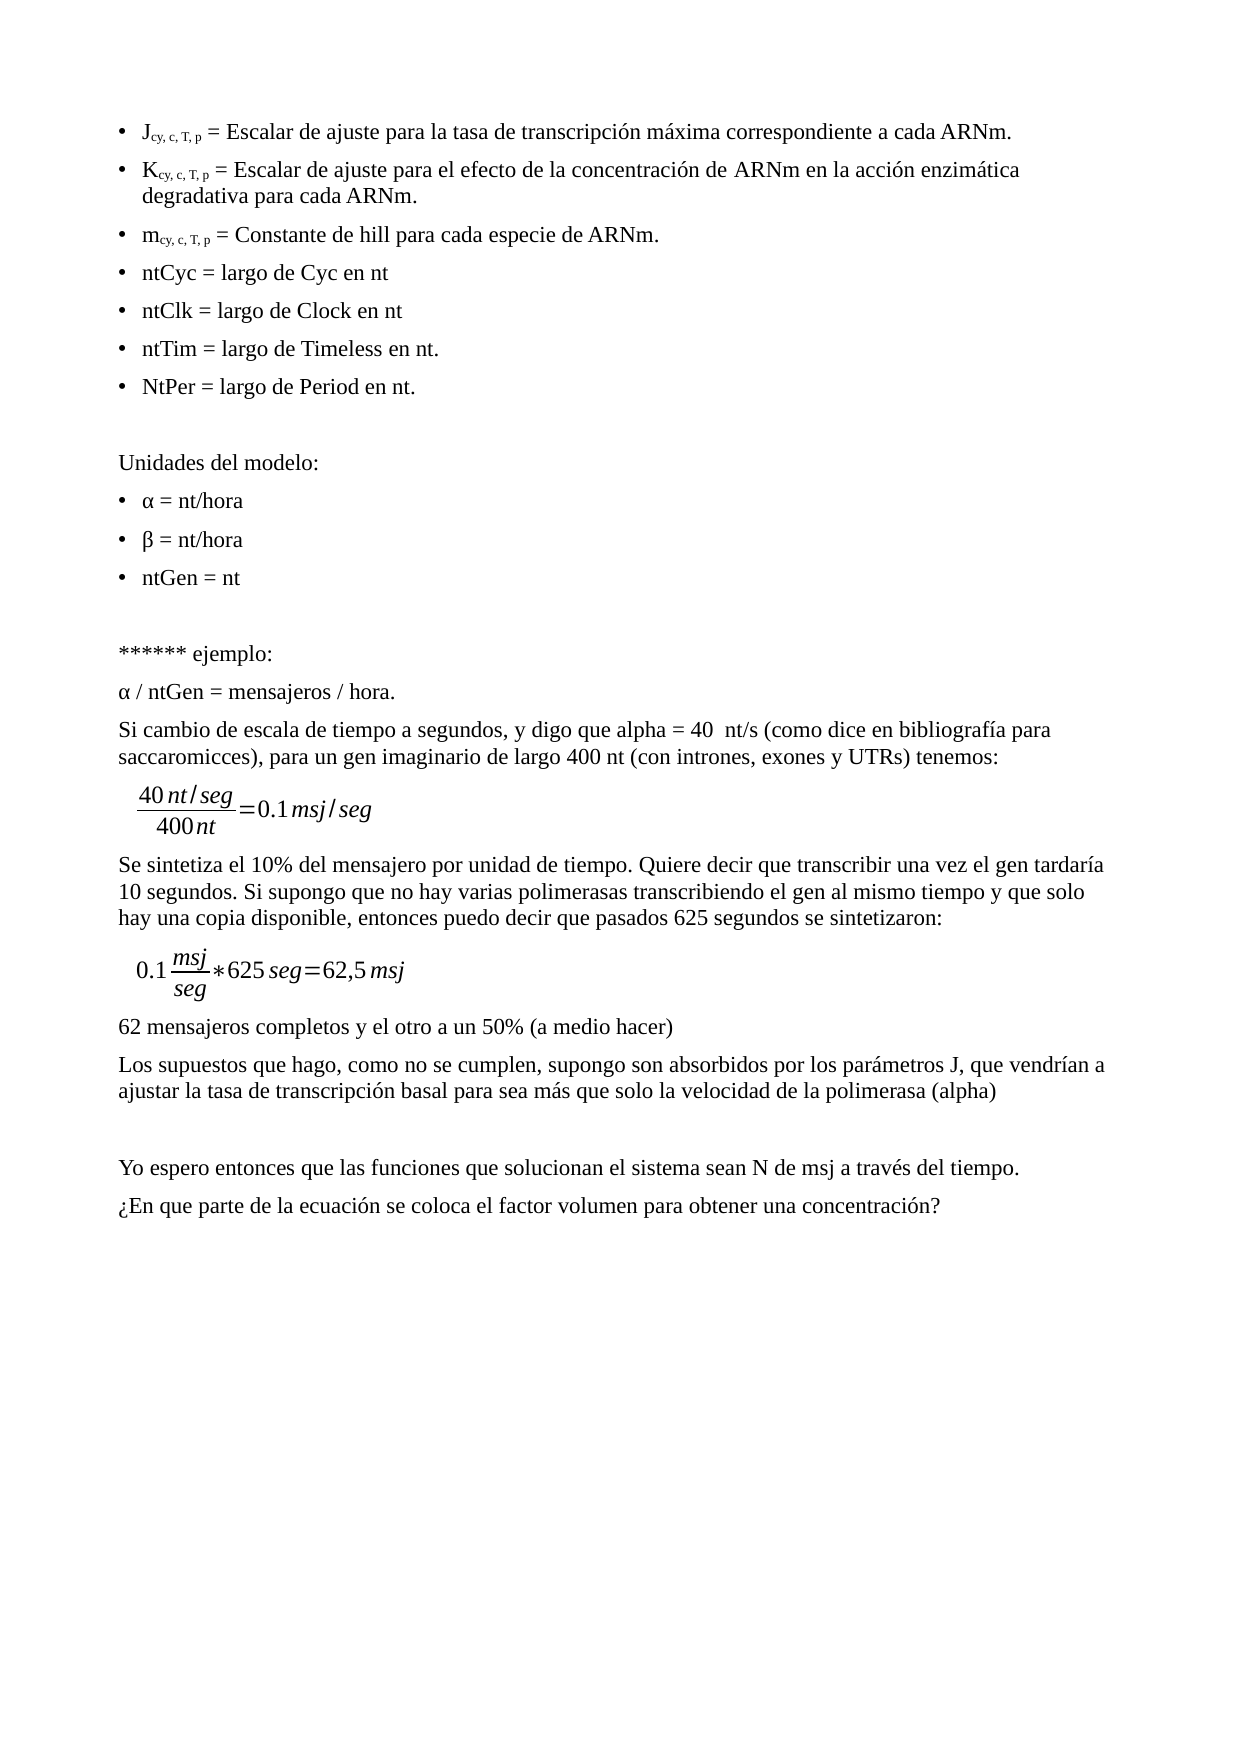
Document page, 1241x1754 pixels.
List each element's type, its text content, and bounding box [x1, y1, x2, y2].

list ntTim = largo de Timeless en nt. [118, 335, 1122, 361]
list Unidades del modelo: [118, 449, 1122, 476]
list ¿En que parte de la ecuación se coloca el factor volumen para obtener una concentración? [118, 1192, 1122, 1218]
list 62 mensajeros completos y el otro a un 50% (a medio hacer) [118, 1013, 1122, 1039]
list α / ntGen = mensajeros / hora. [118, 678, 1122, 704]
list Jcy, c, T, p = Escalar de ajuste para la tasa de transcripción máxima correspondiente a cada ARNm. [118, 118, 1122, 144]
list Se sintetiza el 10% del mensajero por unidad de tiempo. Quiere decir que transcribir una vez el gen tardaría 10 segundos. Si supongo que no hay varias polimerasas transcribiendo el gen al mismo tiempo y que solo hay una copia disponible, entonces puedo decir que pasados 625 segundos se sintetizaron: [118, 852, 1122, 931]
list Kcy, c, T, p = Escalar de ajuste para el efecto de la concentración de ARNm en la acción enzimática degradativa para cada ARNm. [118, 156, 1122, 209]
list Si cambio de escala de tiempo a segundos, y digo que alpha = 40 nt/s (como dice en bibliografía para saccaromicces), para un gen imaginario de largo 400 nt (con intrones, exones y UTRs) tenemos: [118, 716, 1122, 769]
list Los supuestos que hago, como no se cumplen, supongo son absorbidos por los parámetros J, que vendrían a ajustar la tasa de transcripción basal para sea más que solo la velocidad de la polimerasa (alpha) [118, 1051, 1122, 1104]
list β = nt/hora [118, 526, 1122, 552]
list α = nt/hora [118, 488, 1122, 514]
list NtPer = largo de Period en nt. [118, 373, 1122, 399]
list Yo espero entonces que las funciones que solucionan el sistema sean N de msj a través del tiempo. [118, 1154, 1122, 1180]
list ****** ejemplo: [118, 640, 1122, 666]
list ntGen = nt [118, 564, 1122, 590]
list mcy, c, T, p = Constante de hill para cada especie de ARNm. [118, 221, 1122, 247]
list ntCyc = largo de Cyc en nt [118, 259, 1122, 285]
list ntClk = largo de Clock en nt [118, 297, 1122, 323]
